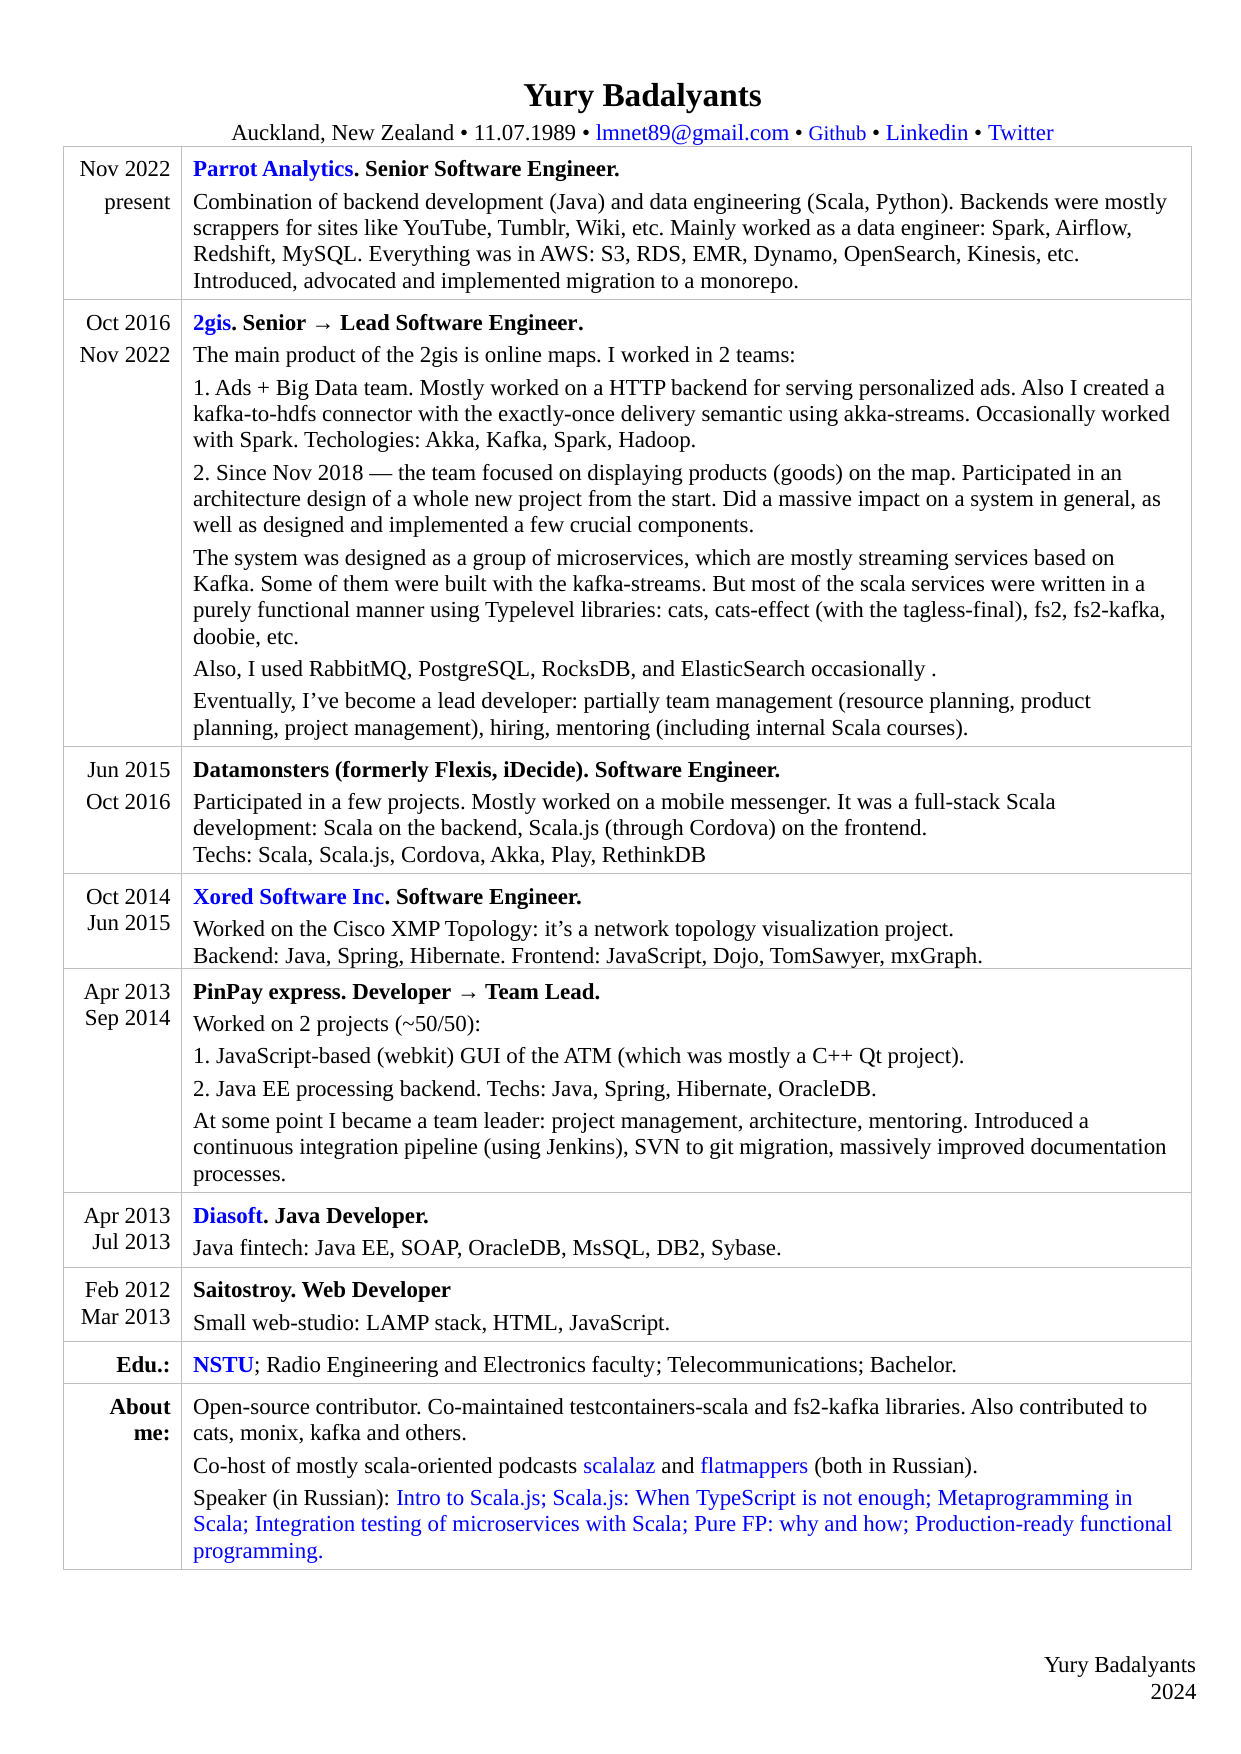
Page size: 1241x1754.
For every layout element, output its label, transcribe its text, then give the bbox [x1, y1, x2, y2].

table_cell Jun 2015 Oct 2016 [64, 747, 181, 873]
table_cell Diasoft. Java Developer. Java fintech: Java EE, SOAP, OracleDB, MsSQL, DB2, Sybase. [182, 1193, 1191, 1267]
table_cell NSTU; Radio Engineering and Electronics faculty; Telecommunications; Bachelor. [182, 1342, 1191, 1383]
table_cell 2gis. Senior → Lead Software Engineer. The main product of the 2gis is online maps. I worked in 2 teams: 1. Ads + Big Data team. Mostly worked on a HTTP backend for serving personalized ads. Also I created a kafka-to-hdfs connector with the exactly-once delivery semantic using akka-streams. Occasionally worked with Spark. Techologies: Akka, Kafka, Spark, Hadoop. 2. Since Nov 2018 — the team focused on displaying products (goods) on the map. Participated in an architecture design of a whole new project from the start. Did a massive impact on a system in general, as well as designed and implemented a few crucial components. The system was designed as a group of microservices, which are mostly streaming services based on Kafka. Some of them were built with the kafka-streams. But most of the scala services were written in a purely functional manner using Typelevel libraries: cats, cats-effect (with the tagless-final), fs2, fs2-kafka, doobie, etc. Also, I used RabbitMQ, PostgreSQL, RocksDB, and ElasticSearch occasionally . Eventually, I’ve become a lead developer: partially team management (resource planning, product planning, project management), hiring, mentoring (including internal Scala courses). [182, 300, 1191, 746]
text Yury Badalyants [89, 75, 1196, 113]
table_cell Xored Software Inc. Software Engineer. Worked on the Cisco XMP Topology: it’s a network topology visualization project. Backend: Java, Spring, Hibernate. Frontend: JavaScript, Dojo, TomSawyer, mxGraph. [182, 874, 1191, 968]
table_cell Datamonsters (formerly Flexis, iDecide). Software Engineer. Participated in a few projects. Mostly worked on a mobile messenger. It was a full-stack Scala development: Scala on the backend, Scala.js (through Cordova) on the frontend. Techs: Scala, Scala.js, Cordova, Akka, Play, RethinkDB [182, 747, 1191, 873]
table_cell Apr 2013 Jul 2013 [64, 1193, 181, 1267]
table_cell Open-source contributor. Co-maintained testcontainers-scala and fs2-kafka libraries. Also contributed to cats, monix, kafka and others. Co-host of mostly scala-oriented podcasts scalalaz and flatmappers (both in Russian). Speaker (in Russian): Intro to Scala.js; Scala.js: When TypeScript is not enough; Metaprogramming in Scala; Integration testing of microservices with Scala; Pure FP: why and how; Production-ready functional programming. [182, 1384, 1191, 1569]
table_header Nov 2022 present [64, 147, 181, 299]
table_cell Oct 2014 Jun 2015 [64, 874, 181, 968]
text Auckland, New Zealand • 11.07.1989 • lmnet89@gmail.com • Github • Linkedin • Twitter [89, 119, 1196, 146]
table_cell Edu.: [64, 1342, 181, 1383]
table_cell Feb 2012 Mar 2013 [64, 1268, 181, 1341]
table_cell About me: [64, 1384, 181, 1569]
table_header Parrot Analytics. Senior Software Engineer. Combination of backend development (Java) and data engineering (Scala, Python). Backends were mostly scrappers for sites like YouTube, Tumblr, Wiki, etc. Mainly worked as a data engineer: Spark, Airflow, Redshift, MySQL. Everything was in AWS: S3, RDS, EMR, Dynamo, OpenSearch, Kinesis, etc. Introduced, advocated and implemented migration to a monorepo. [182, 147, 1191, 299]
table_cell Saitostroy. Web Developer Small web-studio: LAMP stack, HTML, JavaScript. [182, 1268, 1191, 1341]
table_cell Oct 2016 Nov 2022 [64, 300, 181, 746]
table_cell Apr 2013 Sep 2014 [64, 969, 181, 1192]
table_cell PinPay express. Developer → Team Lead. Worked on 2 projects (~50/50): 1. JavaScript-based (webkit) GUI of the ATM (which was mostly a C++ Qt project). 2. Java EE processing backend. Techs: Java, Spring, Hibernate, OracleDB. At some point I became a team leader: project management, architecture, mentoring. Introduced a continuous integration pipeline (using Jenkins), SVN to git migration, massively improved documentation processes. [182, 969, 1191, 1192]
